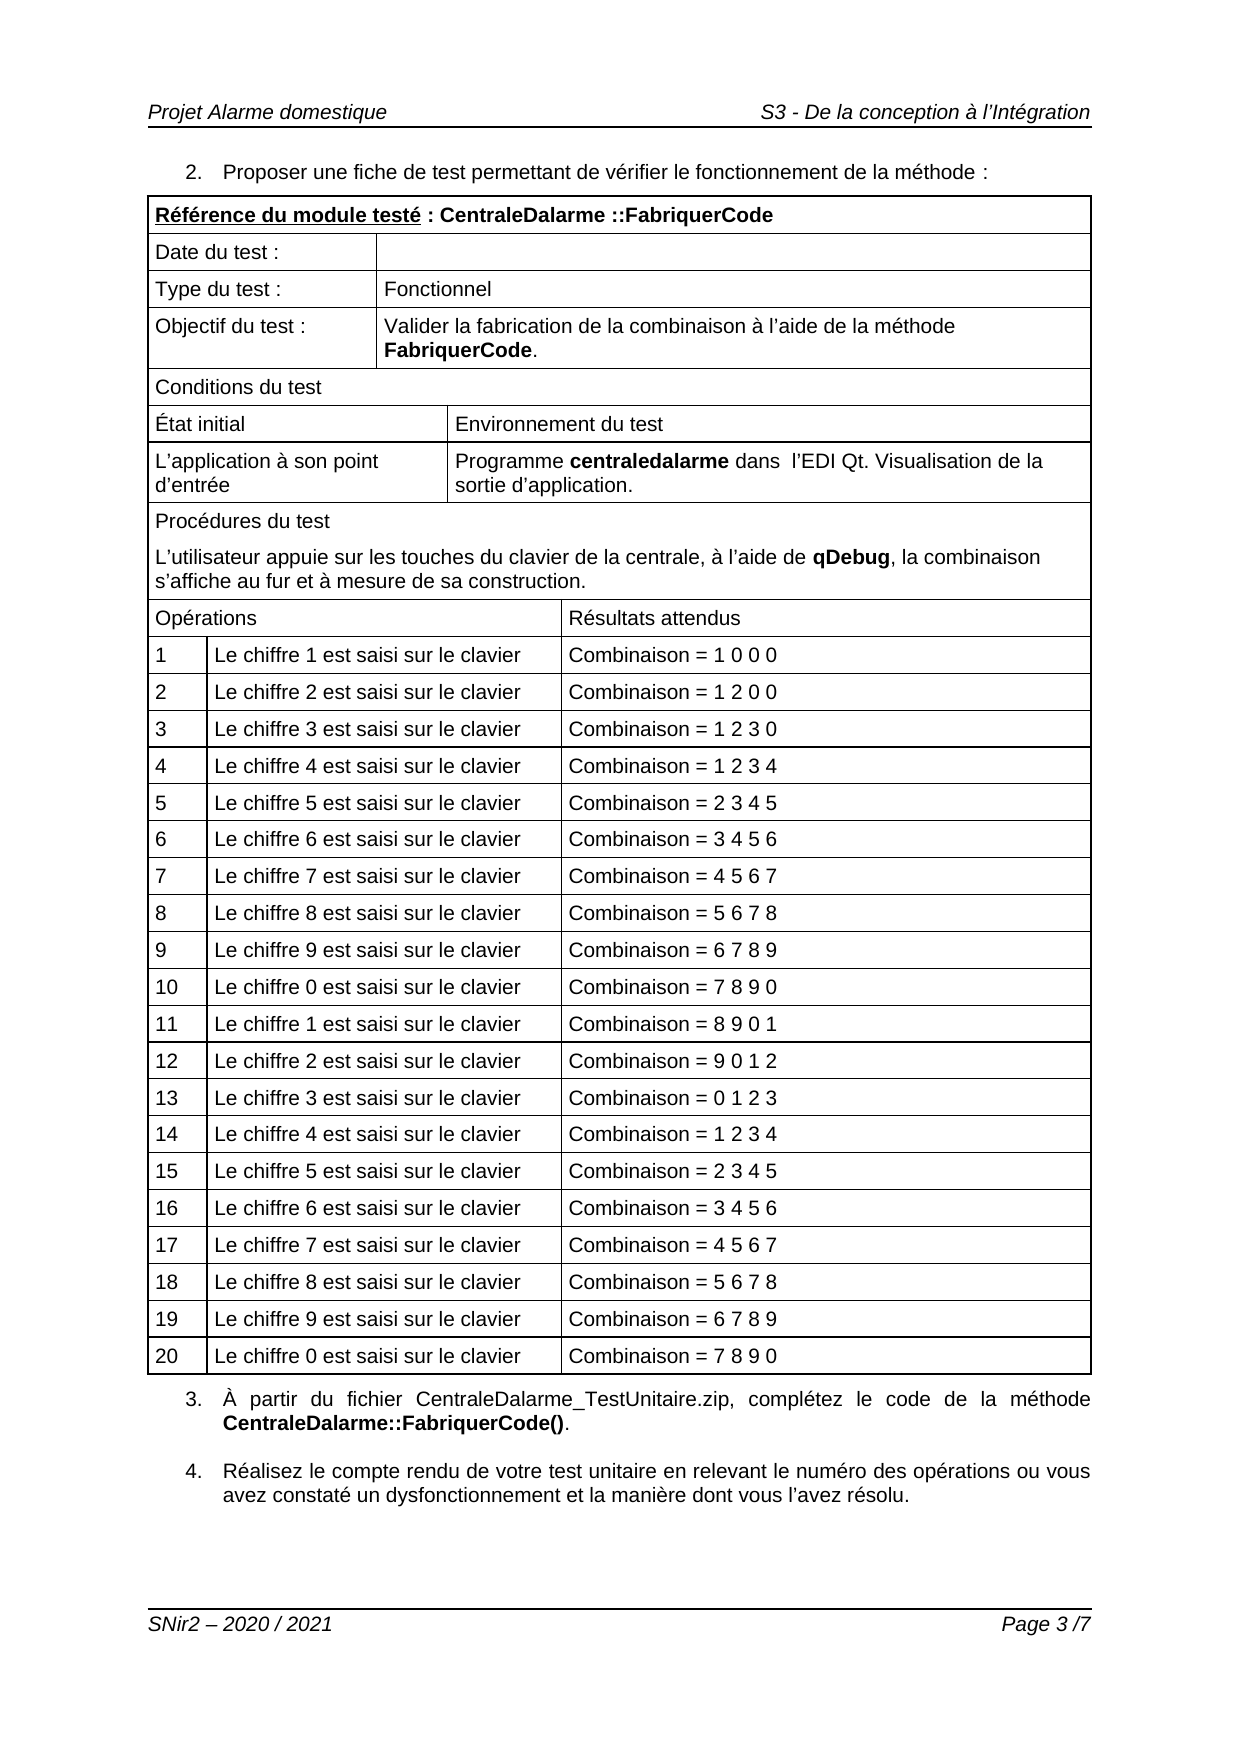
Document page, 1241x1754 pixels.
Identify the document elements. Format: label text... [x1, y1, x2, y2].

table_cell 11 [149, 1006, 206, 1041]
table_cell 16 [149, 1190, 206, 1226]
table_cell 18 [149, 1264, 206, 1299]
table_cell Combinaison = 2 3 4 5 [562, 1153, 1090, 1189]
table_header Référence du module testé : CentraleDalarme ::FabriquerCode [149, 197, 1090, 233]
table_cell 13 [149, 1079, 206, 1115]
table_cell Le chiffre 4 est saisi sur le clavier [208, 1116, 561, 1152]
table_cell 1 [149, 637, 206, 673]
table_cell Le chiffre 1 est saisi sur le clavier [208, 1006, 561, 1041]
table_cell Procédures du test L’utilisateur appuie sur les touches du clavier de la centrale, à l’aide de qDebug, la combinaison s’affiche au fur et à mesure de sa construction. [149, 503, 1090, 599]
table_cell Le chiffre 8 est saisi sur le clavier [208, 1264, 561, 1299]
table_cell Combinaison = 6 7 8 9 [562, 1301, 1090, 1336]
table_cell Le chiffre 3 est saisi sur le clavier [208, 711, 561, 746]
table_cell Type du test : [149, 271, 376, 307]
table_cell 12 [149, 1043, 206, 1078]
table_cell Combinaison = 6 7 8 9 [562, 932, 1090, 968]
table_cell Le chiffre 7 est saisi sur le clavier [208, 858, 561, 894]
table_cell L’application à son point d’entrée [149, 443, 447, 502]
table_cell Le chiffre 2 est saisi sur le clavier [208, 1043, 561, 1078]
table_cell Combinaison = 1 2 3 4 [562, 748, 1090, 783]
list Proposer une fiche de test permettant de vérifier le fonctionnement de la méthode : [185, 159, 1092, 183]
table_cell Le chiffre 7 est saisi sur le clavier [208, 1227, 561, 1263]
table_cell 15 [149, 1153, 206, 1189]
table_cell Conditions du test [149, 369, 1090, 404]
table_cell 7 [149, 858, 206, 894]
table_cell 19 [149, 1301, 206, 1336]
table_cell Combinaison = 1 2 3 4 [562, 1116, 1090, 1152]
table_cell Le chiffre 9 est saisi sur le clavier [208, 932, 561, 968]
table_cell Combinaison = 1 0 0 0 [562, 637, 1090, 673]
table_cell 17 [149, 1227, 206, 1263]
table_cell Programme centraledalarme dans l’EDI Qt. Visualisation de la sortie d’application. [448, 443, 1090, 502]
table_cell Combinaison = 2 3 4 5 [562, 784, 1090, 820]
table_cell 4 [149, 748, 206, 783]
table_cell Le chiffre 8 est saisi sur le clavier [208, 895, 561, 931]
table_cell 20 [149, 1338, 206, 1373]
table_cell État initial [149, 406, 447, 441]
table_cell Opérations [149, 600, 561, 636]
table_cell Le chiffre 0 est saisi sur le clavier [208, 969, 561, 1004]
table_cell Valider la fabrication de la combinaison à l’aide de la méthode FabriquerCode. [377, 308, 1090, 368]
table_cell 8 [149, 895, 206, 931]
table_cell Combinaison = 5 6 7 8 [562, 895, 1090, 931]
table_cell Environnement du test [448, 406, 1090, 441]
table_cell Combinaison = 4 5 6 7 [562, 858, 1090, 894]
table_cell Le chiffre 4 est saisi sur le clavier [208, 748, 561, 783]
table_cell Le chiffre 1 est saisi sur le clavier [208, 637, 561, 673]
table_cell 5 [149, 784, 206, 820]
table_cell Combinaison = 4 5 6 7 [562, 1227, 1090, 1263]
table_cell Le chiffre 3 est saisi sur le clavier [208, 1079, 561, 1115]
table_cell 14 [149, 1116, 206, 1152]
table_cell Combinaison = 0 1 2 3 [562, 1079, 1090, 1115]
table_cell Combinaison = 7 8 9 0 [562, 969, 1090, 1004]
list À partir du fichier CentraleDalarme_TestUnitaire.zip, complétez le code de la méthode CentraleDalarme::FabriquerCode(). [185, 1387, 1092, 1435]
table_cell 2 [149, 674, 206, 709]
table_cell Le chiffre 6 est saisi sur le clavier [208, 821, 561, 857]
table_cell Combinaison = 8 9 0 1 [562, 1006, 1090, 1041]
table_cell Combinaison = 9 0 1 2 [562, 1043, 1090, 1078]
table_cell 3 [149, 711, 206, 746]
table_cell Combinaison = 3 4 5 6 [562, 821, 1090, 857]
table_cell Objectif du test : [149, 308, 376, 368]
table_cell 10 [149, 969, 206, 1004]
table_cell Le chiffre 2 est saisi sur le clavier [208, 674, 561, 709]
table_cell Le chiffre 9 est saisi sur le clavier [208, 1301, 561, 1336]
table_cell Le chiffre 0 est saisi sur le clavier [208, 1338, 561, 1373]
table_cell Date du test : [149, 234, 376, 270]
table_cell Combinaison = 5 6 7 8 [562, 1264, 1090, 1299]
table_cell Combinaison = 3 4 5 6 [562, 1190, 1090, 1226]
table_cell Résultats attendus [562, 600, 1090, 636]
table_cell Le chiffre 5 est saisi sur le clavier [208, 1153, 561, 1189]
table_cell 6 [149, 821, 206, 857]
list Réalisez le compte rendu de votre test unitaire en relevant le numéro des opérations ou vous avez constaté un dysfonctionnement et la manière dont vous l’avez résolu. [185, 1459, 1092, 1507]
table_cell Combinaison = 1 2 0 0 [562, 674, 1090, 709]
table_cell Fonctionnel [377, 271, 1090, 307]
table_cell Le chiffre 6 est saisi sur le clavier [208, 1190, 561, 1226]
table_cell Le chiffre 5 est saisi sur le clavier [208, 784, 561, 820]
table_cell 9 [149, 932, 206, 968]
table_cell Combinaison = 1 2 3 0 [562, 711, 1090, 746]
table_cell Combinaison = 7 8 9 0 [562, 1338, 1090, 1373]
table_cell [377, 234, 1090, 270]
